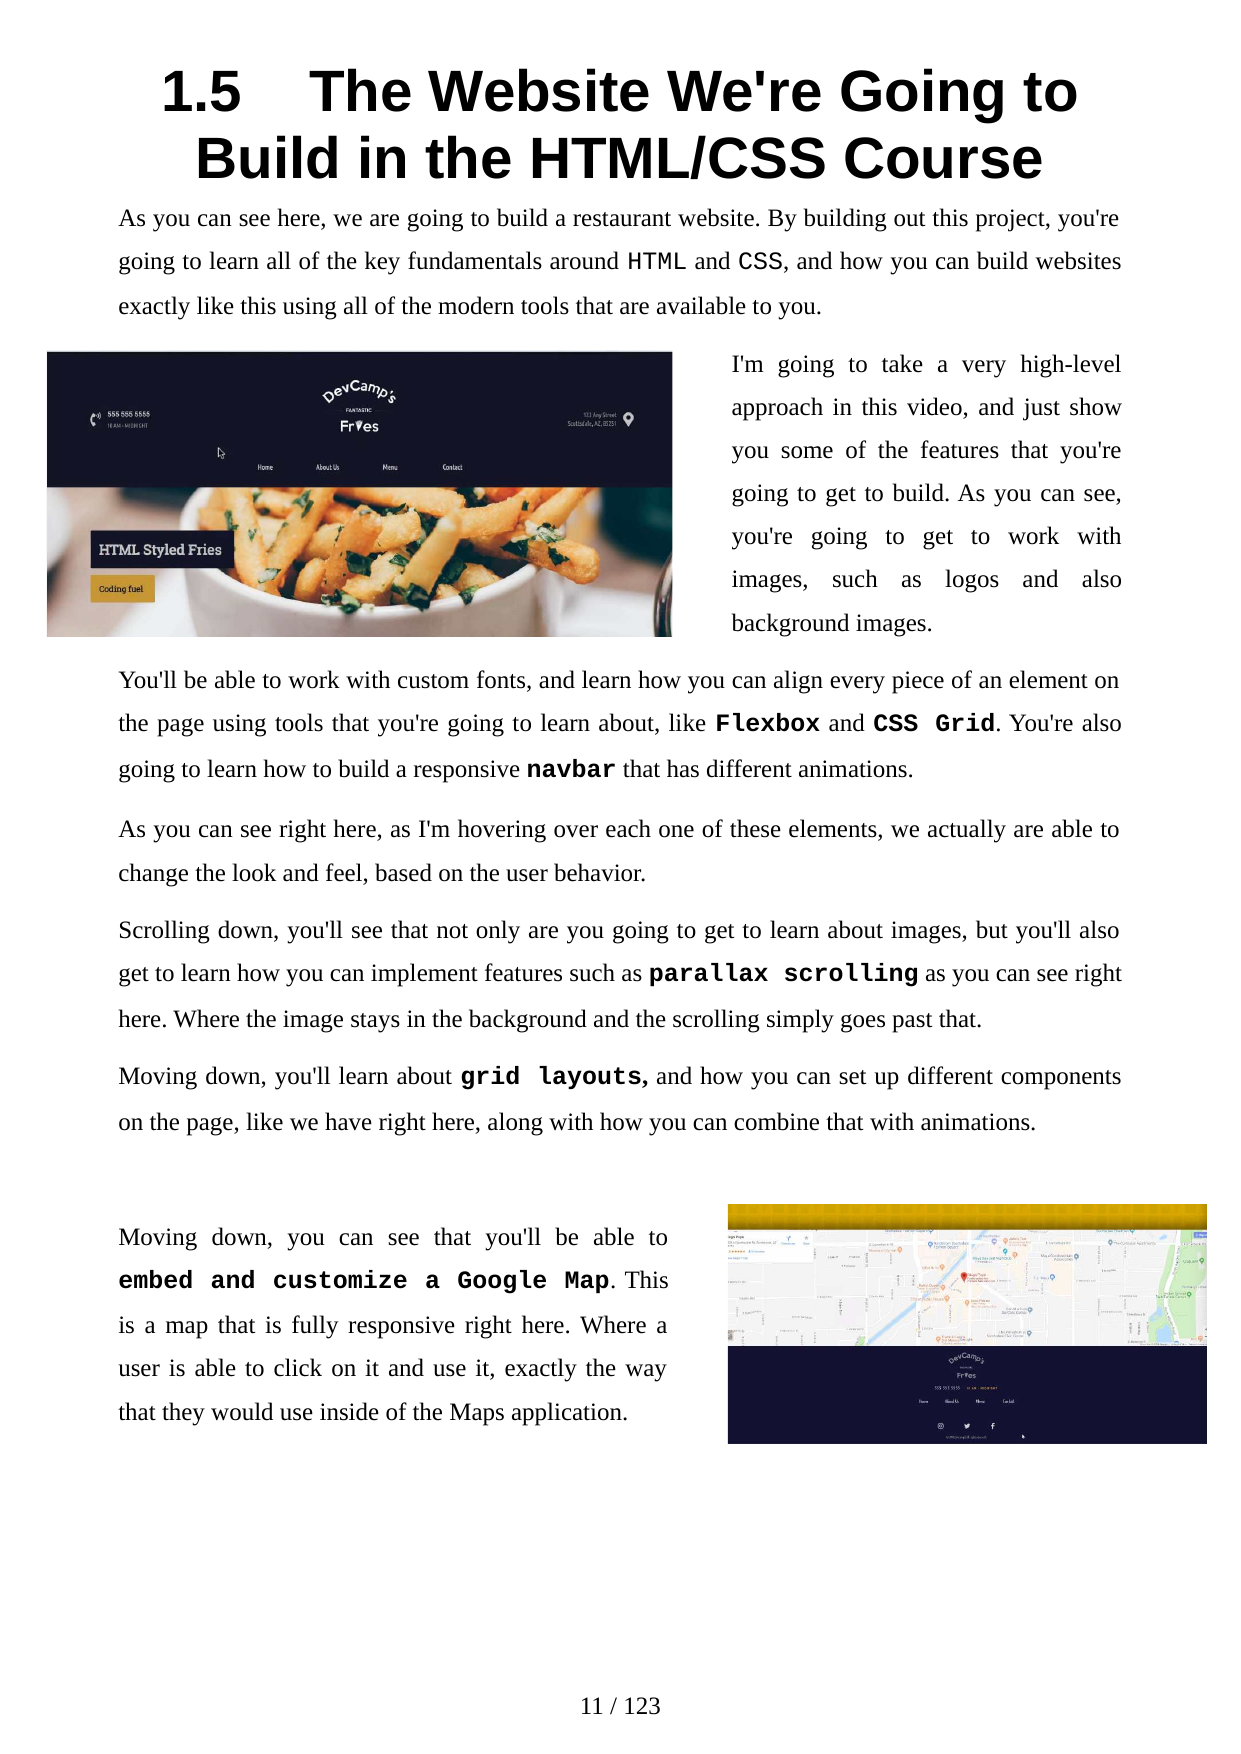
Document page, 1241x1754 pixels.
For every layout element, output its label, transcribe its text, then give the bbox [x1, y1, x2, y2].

title 1.5 The Website We're Going to Build in the HTML/CSS Course [118, 56, 1122, 190]
text Moving down, you'll learn about grid layouts, and how you can set up different components on the page, like we have right here, along with how you can combine that with animations. [118, 1061, 1122, 1135]
text As you can see here, we are going to build a restaurant website. By building out this project, you're going to learn all of the key fundamentals around HTML and CSS, and how you can build websites exactly like this using all of the modern tools that are available to you. [118, 203, 1122, 320]
text As you can see right here, as I'm hovering over each one of these elements, we actually are able to change the look and feel, based on the user behavior. [118, 814, 1122, 886]
picture [46, 350, 673, 637]
picture [727, 1204, 1207, 1444]
text You'll be able to work with custom fonts, and learn how you can align every piece of an element on the page using tools that you're going to learn about, like Flexbox and CSS Grid. You're also going to learn how to build a responsive navbar that has different animations. [118, 665, 1122, 784]
text Scrolling down, you'll see that not only are you going to get to learn about images, but you'll also get to learn how you can implement features such as parallax scrolling as you can see right here. Where the image stays in the background and the scrolling simply goes past that. [118, 915, 1122, 1032]
text Moving down, you can see that you'll be able to embed and customize a Google Map. This is a map that is fully responsive right here. Where a user is able to click on it and use it, exactly the way that they would use inside of the Maps application. [118, 1222, 727, 1425]
text I'm going to take a very high-level approach in this video, and just show you some of the features that you're going to get to build. As you can see, you're going to get to work with images, such as logos and also background images. [118, 349, 1122, 636]
